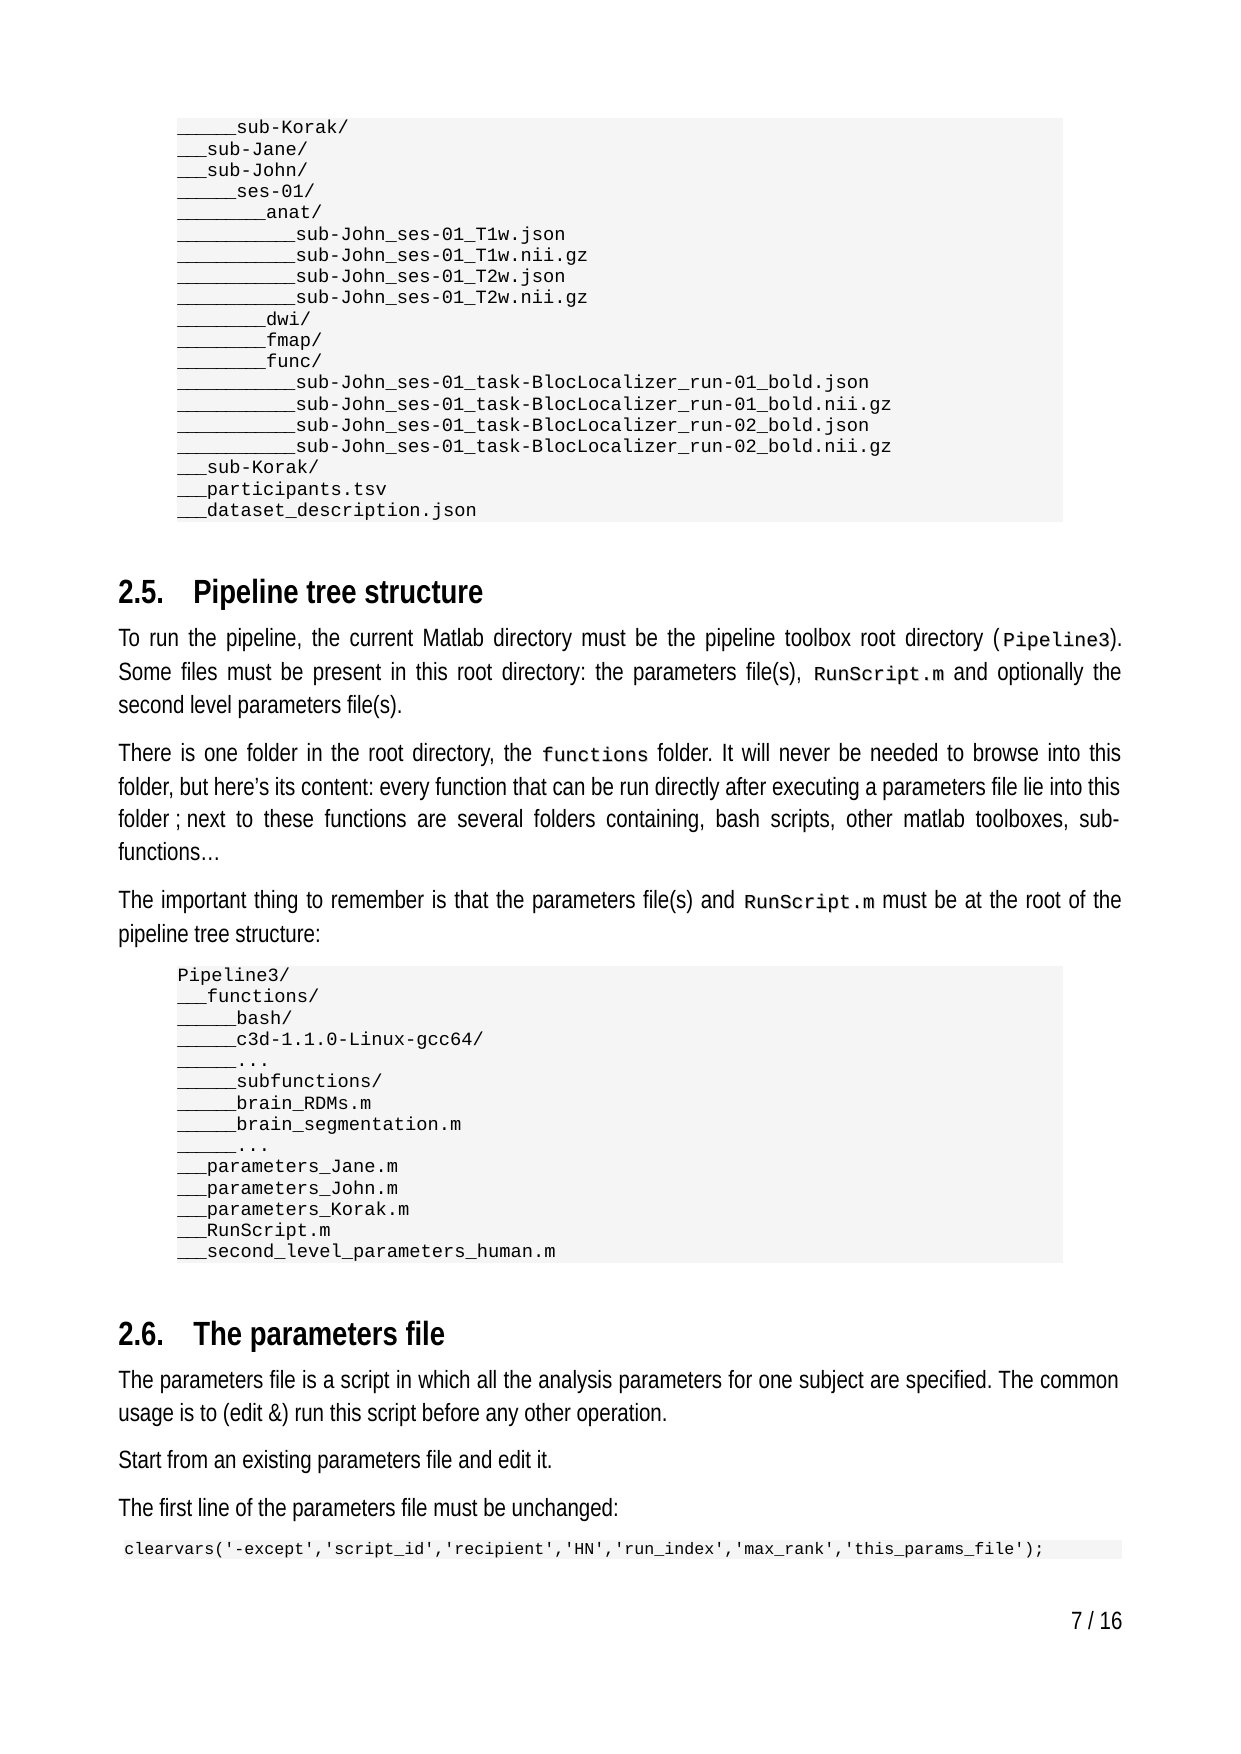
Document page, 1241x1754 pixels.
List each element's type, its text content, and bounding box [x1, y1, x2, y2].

text sub-Jane/ [177, 139, 1063, 161]
text anat/ [177, 203, 1063, 224]
text RunScript.m [177, 1221, 1063, 1242]
text Start from an existing parameters file and edit it. [118, 1445, 1122, 1474]
text Pipeline3/ [177, 966, 1063, 987]
text sub-John_ses-01_task-BlocLocalizer_run-02_bold.nii.gz [177, 437, 1063, 458]
text There is one folder in the root directory, the functions folder. It will never be needed to browse into this folder, but here’s its content: every function that can be run directly after executing a parameters file lie into this folder ; next to these functions are several folders containing, bash scripts, other matlab toolboxes, sub-functions… [118, 738, 1122, 866]
text parameters_Korak.m [177, 1200, 1063, 1221]
text fmap/ [177, 331, 1063, 352]
text sub-John_ses-01_T1w.json [177, 224, 1063, 246]
text ... [177, 1136, 1063, 1157]
text parameters_Jane.m [177, 1157, 1063, 1178]
text To run the pipeline, the current Matlab directory must be the pipeline toolbox root directory (Pipeline3). Some files must be present in this root directory: the parameters file(s), RunScript.m and optionally the second level parameters file(s). [118, 623, 1122, 719]
text The parameters file is a script in which all the analysis parameters for one subject are specified. The common usage is to (edit &) run this script before any other operation. [118, 1365, 1122, 1426]
subtitle The parameters file [118, 1314, 1122, 1352]
text dwi/ [177, 309, 1063, 331]
text participants.tsv [177, 479, 1063, 501]
text sub-John_ses-01_T1w.nii.gz [177, 246, 1063, 267]
text sub-John_ses-01_T2w.nii.gz [177, 288, 1063, 309]
text sub-Korak/ [177, 118, 1063, 139]
subtitle Pipeline tree structure [118, 572, 1122, 611]
text second_level_parameters_human.m [177, 1242, 1063, 1263]
text sub-John_ses-01_task-BlocLocalizer_run-01_bold.json [177, 373, 1063, 394]
text sub-John/ [177, 161, 1063, 182]
text parameters_John.m [177, 1178, 1063, 1200]
text The important thing to remember is that the parameters file(s) and RunScript.m must be at the root of the pipeline tree structure: [118, 885, 1122, 947]
text ses-01/ [177, 182, 1063, 203]
text ... [177, 1051, 1063, 1072]
text The first line of the parameters file must be unchanged: [118, 1493, 1122, 1521]
text brain_RDMs.m [177, 1093, 1063, 1115]
text functions/ [177, 987, 1063, 1008]
text subfunctions/ [177, 1072, 1063, 1093]
text clearvars('-except','script_id','recipient','HN','run_index','max_rank','this_params_file'); [124, 1540, 1122, 1559]
text sub-Korak/ [177, 458, 1063, 479]
text func/ [177, 352, 1063, 373]
text brain_segmentation.m [177, 1115, 1063, 1136]
text dataset_description.json [177, 501, 1063, 522]
text sub-John_ses-01_T2w.json [177, 267, 1063, 288]
text sub-John_ses-01_task-BlocLocalizer_run-02_bold.json [177, 416, 1063, 437]
text bash/ [177, 1008, 1063, 1030]
text c3d-1.1.0-Linux-gcc64/ [177, 1030, 1063, 1051]
text sub-John_ses-01_task-BlocLocalizer_run-01_bold.nii.gz [177, 394, 1063, 416]
